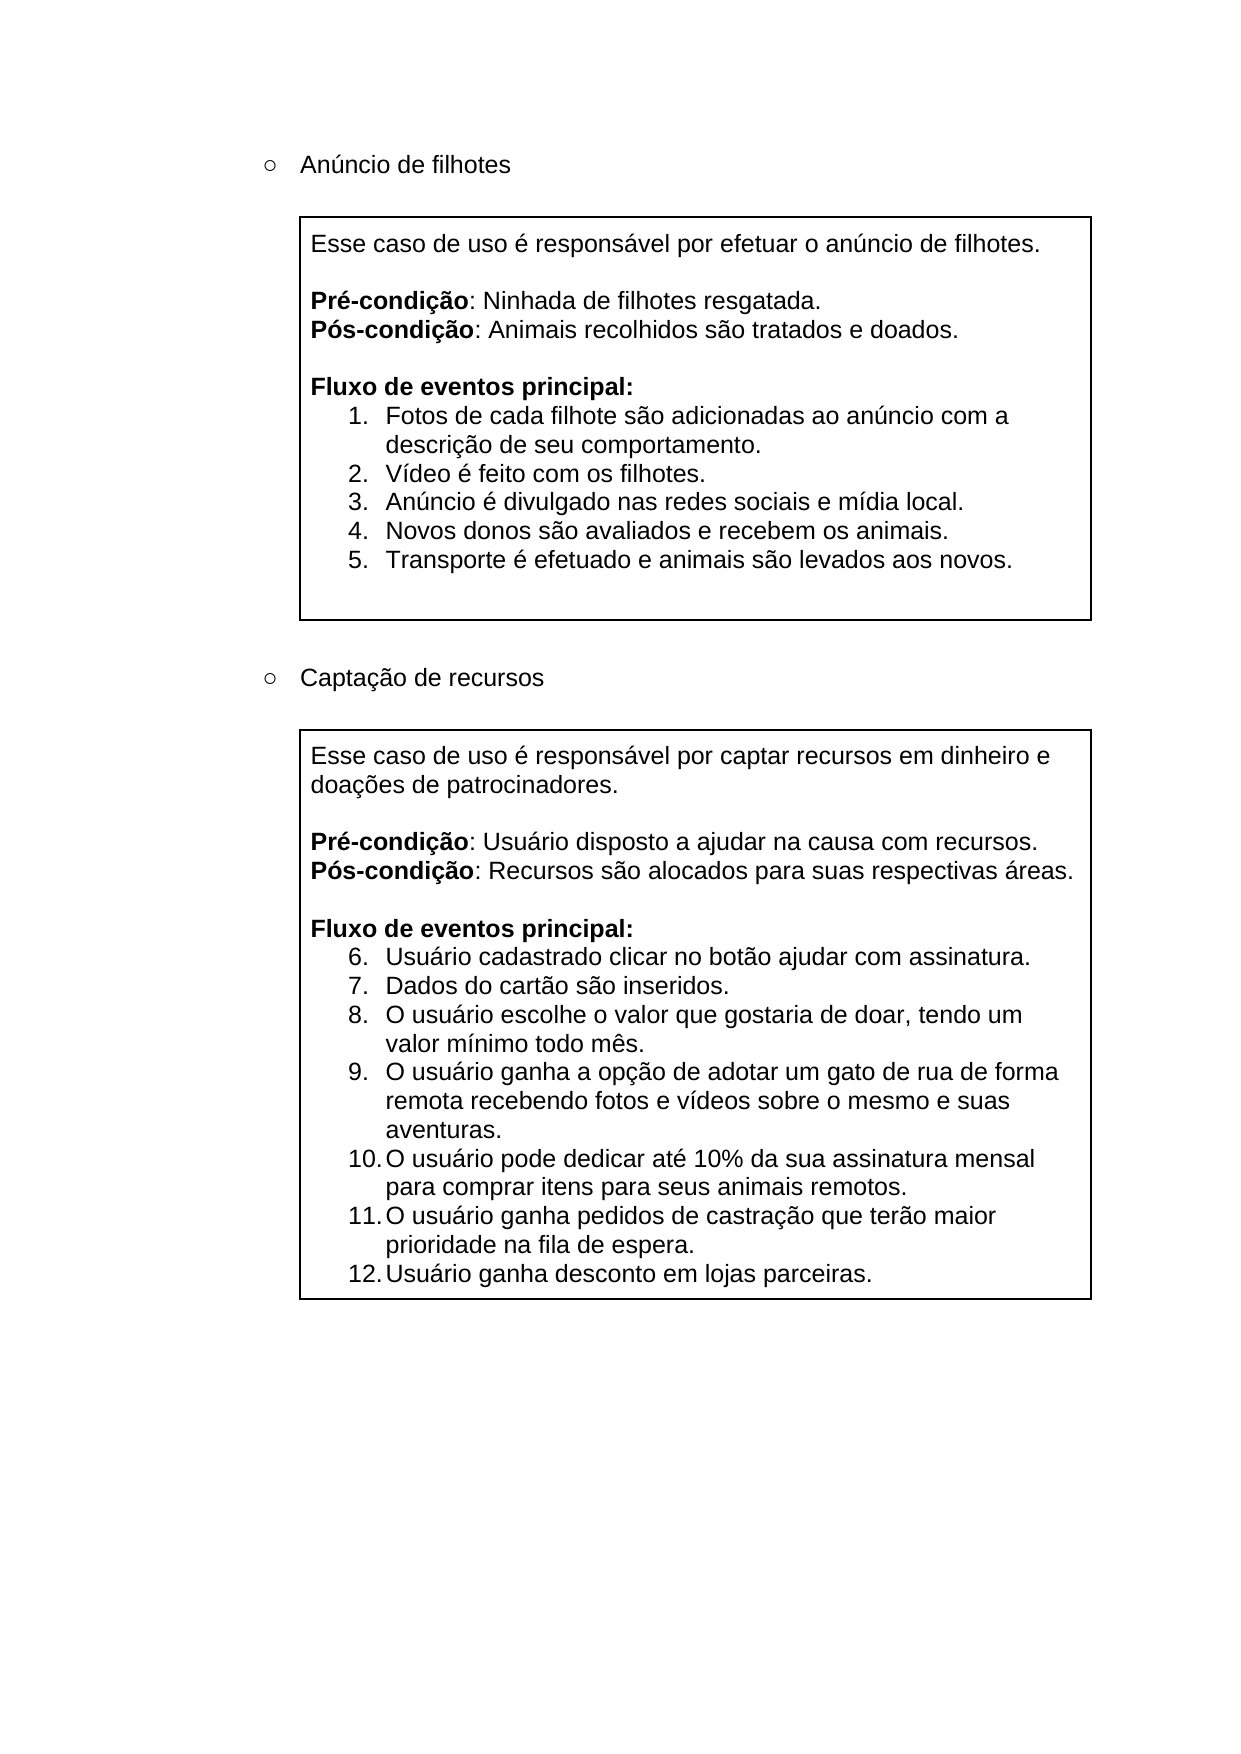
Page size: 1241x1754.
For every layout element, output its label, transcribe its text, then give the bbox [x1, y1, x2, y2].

table_header Esse caso de uso é responsável por efetuar o anúncio de filhotes. Pré-condição: Ninhada de filhotes resgatada. Pós-condição: Animais recolhidos são tratados e doados. Fluxo de eventos principal: Fotos de cada filhote são adicionadas ao anúncio com a descrição de seu comportamento. Vídeo é feito com os filhotes. Anúncio é divulgado nas redes sociais e mídia local. Novos donos são avaliados e recebem os animais. Transporte é efetuado e animais são levados aos novos. [301, 218, 1090, 619]
table_header Esse caso de uso é responsável por captar recursos em dinheiro e doações de patrocinadores. Pré-condição: Usuário disposto a ajudar na causa com recursos. Pós-condição: Recursos são alocados para suas respectivas áreas. Fluxo de eventos principal: Usuário cadastrado clicar no botão ajudar com assinatura. Dados do cartão são inseridos. O usuário escolhe o valor que gostaria de doar, tendo um valor mínimo todo mês. O usuário ganha a opção de adotar um gato de rua de forma remota recebendo fotos e vídeos sobre o mesmo e suas aventuras. O usuário pode dedicar até 10% da sua assinatura mensal para comprar itens para seus animais remotos. O usuário ganha pedidos de castração que terão maior prioridade na fila de espera. Usuário ganha desconto em lojas parceiras. [301, 731, 1090, 1298]
list Anúncio de filhotes [262, 150, 1090, 179]
list Captação de recursos [262, 662, 1090, 691]
